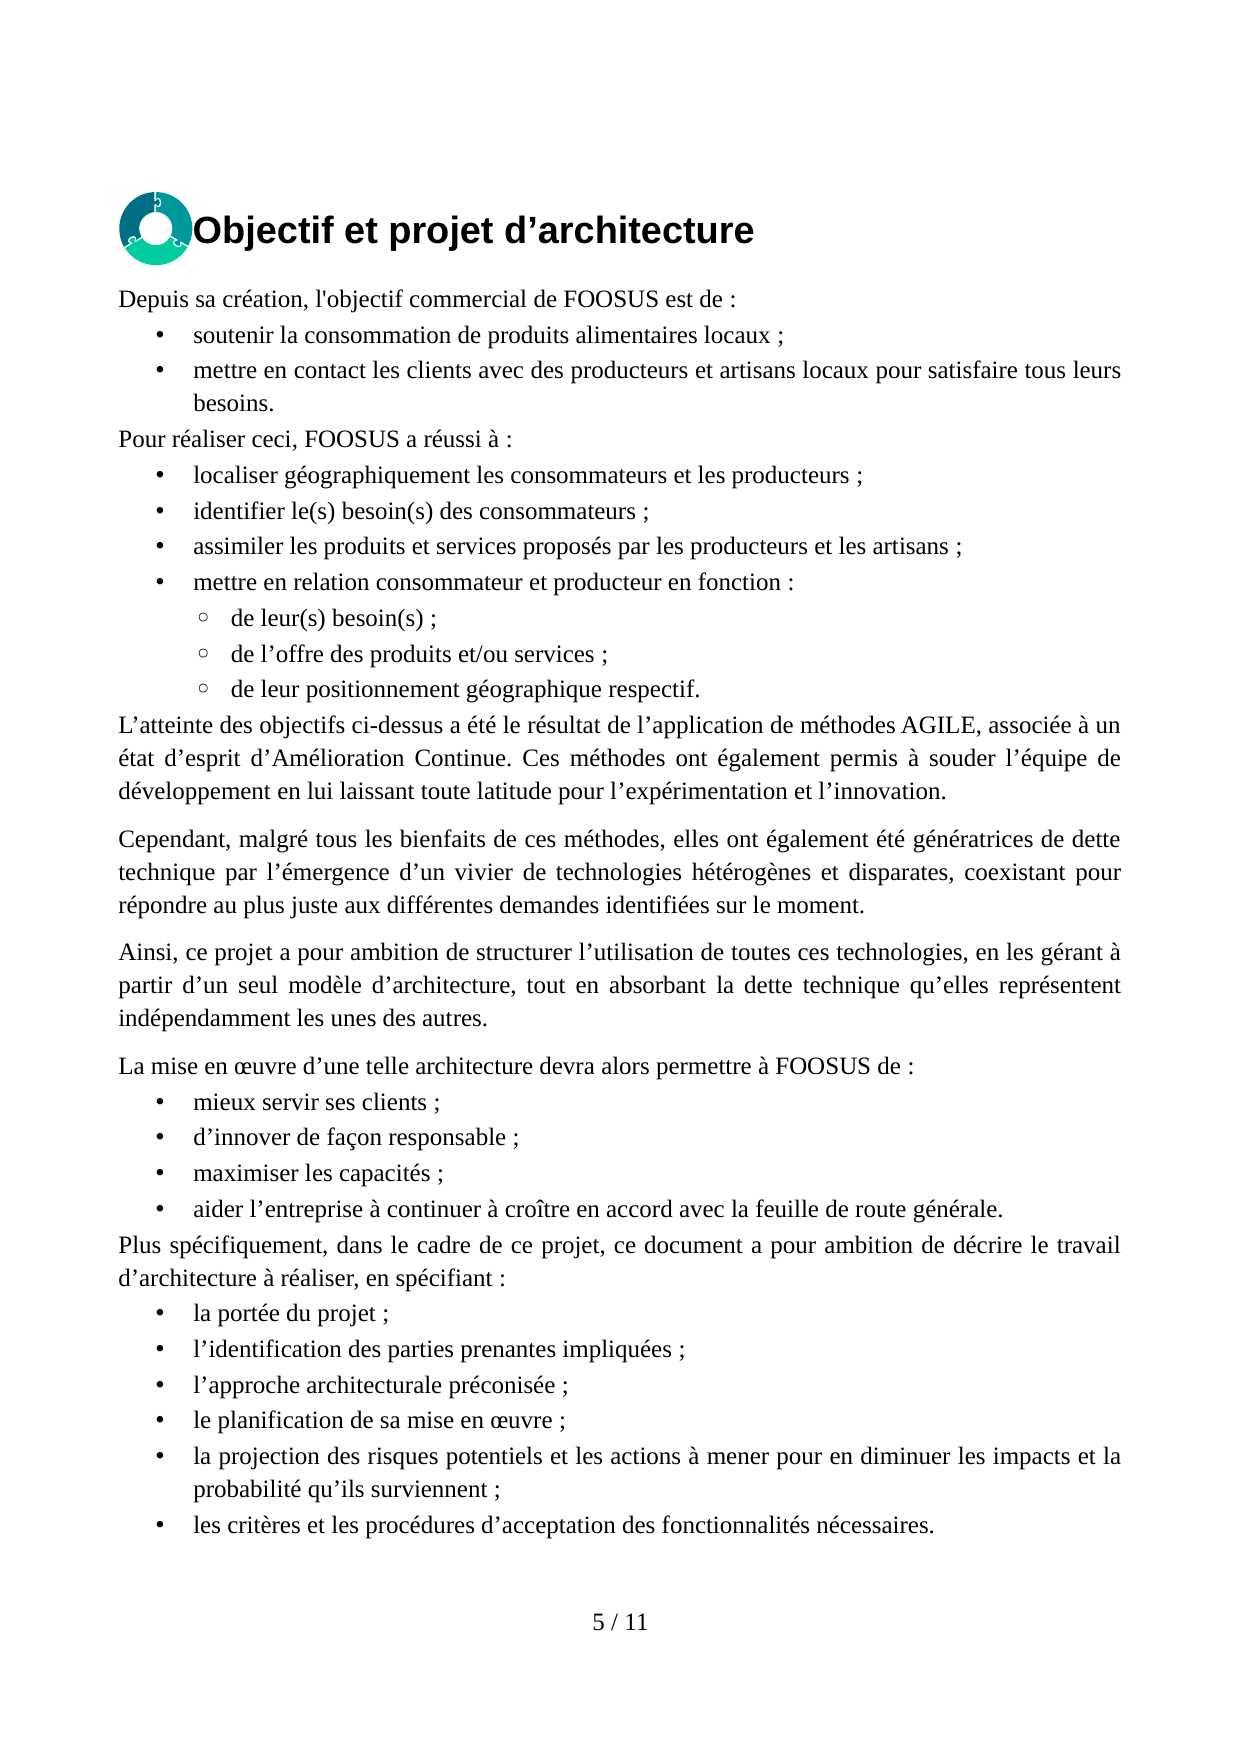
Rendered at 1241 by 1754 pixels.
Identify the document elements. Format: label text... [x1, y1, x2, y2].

text Plus spécifiquement, dans le cadre de ce projet, ce document a pour ambition de décrire le travail d’architecture à réaliser, en spécifiant : [118, 1230, 1122, 1291]
list aider l’entreprise à continuer à croître en accord avec la feuille de route générale. [156, 1194, 1122, 1223]
list localiser géographiquement les consommateurs et les producteurs ; [156, 460, 1122, 489]
list la portée du projet ; [156, 1298, 1122, 1327]
list l’identification des parties prenantes impliquées ; [156, 1334, 1122, 1363]
list mettre en contact les clients avec des producteurs et artisans locaux pour satisfaire tous leurs besoins. [156, 356, 1122, 417]
list mettre en relation consommateur et producteur en fonction : [156, 567, 1122, 596]
list le planification de sa mise en œuvre ; [156, 1406, 1122, 1434]
list maximiser les capacités ; [156, 1158, 1122, 1187]
list de l’offre des produits et/ou services ; [193, 639, 1122, 667]
text La mise en œuvre d’une telle architecture devra alors permettre à FOOSUS de : [118, 1051, 1122, 1080]
text Cependant, malgré tous les bienfaits de ces méthodes, elles ont également été génératrices de dette technique par l’émergence d’un vivier de technologies hétérogènes et disparates, coexistant pour répondre au plus juste aux différentes demandes identifiées sur le moment. [118, 824, 1122, 918]
text L’atteinte des objectifs ci-dessus a été le résultat de l’application de méthodes AGILE, associée à un état d’esprit d’Amélioration Continue. Ces méthodes ont également permis à souder l’équipe de développement en lui laissant toute latitude pour l’expérimentation et l’innovation. [118, 710, 1122, 805]
list de leur positionnement géographique respectif. [193, 674, 1122, 703]
list assimiler les produits et services proposés par les producteurs et les artisans ; [156, 531, 1122, 560]
list de leur(s) besoin(s) ; [193, 603, 1122, 632]
text Pour réaliser ceci, FOOSUS a réussi à : [118, 424, 1122, 453]
text Depuis sa création, l'objectif commercial de FOOSUS est de : [118, 284, 1122, 313]
subtitle [140, 207, 172, 245]
list d’innover de façon responsable ; [156, 1122, 1122, 1151]
list identifier le(s) besoin(s) des consommateurs ; [156, 496, 1122, 524]
list soutenir la consommation de produits alimentaires locaux ; [156, 320, 1122, 348]
list les critères et les procédures d’acceptation des fonctionnalités nécessaires. [156, 1510, 1122, 1539]
list l’approche architecturale préconisée ; [156, 1370, 1122, 1399]
text Ainsi, ce projet a pour ambition de structurer l’utilisation de toutes ces technologies, en les gérant à partir d’un seul modèle d’architecture, tout en absorbant la dette technique qu’elles représentent indépendamment les unes des autres. [118, 937, 1122, 1032]
list mieux servir ses clients ; [156, 1087, 1122, 1116]
subtitle Objectif et projet d’architecture [186, 207, 1122, 251]
list la projection des risques potentiels et les actions à mener pour en diminuer les impacts et la probabilité qu’ils surviennent ; [156, 1441, 1122, 1503]
